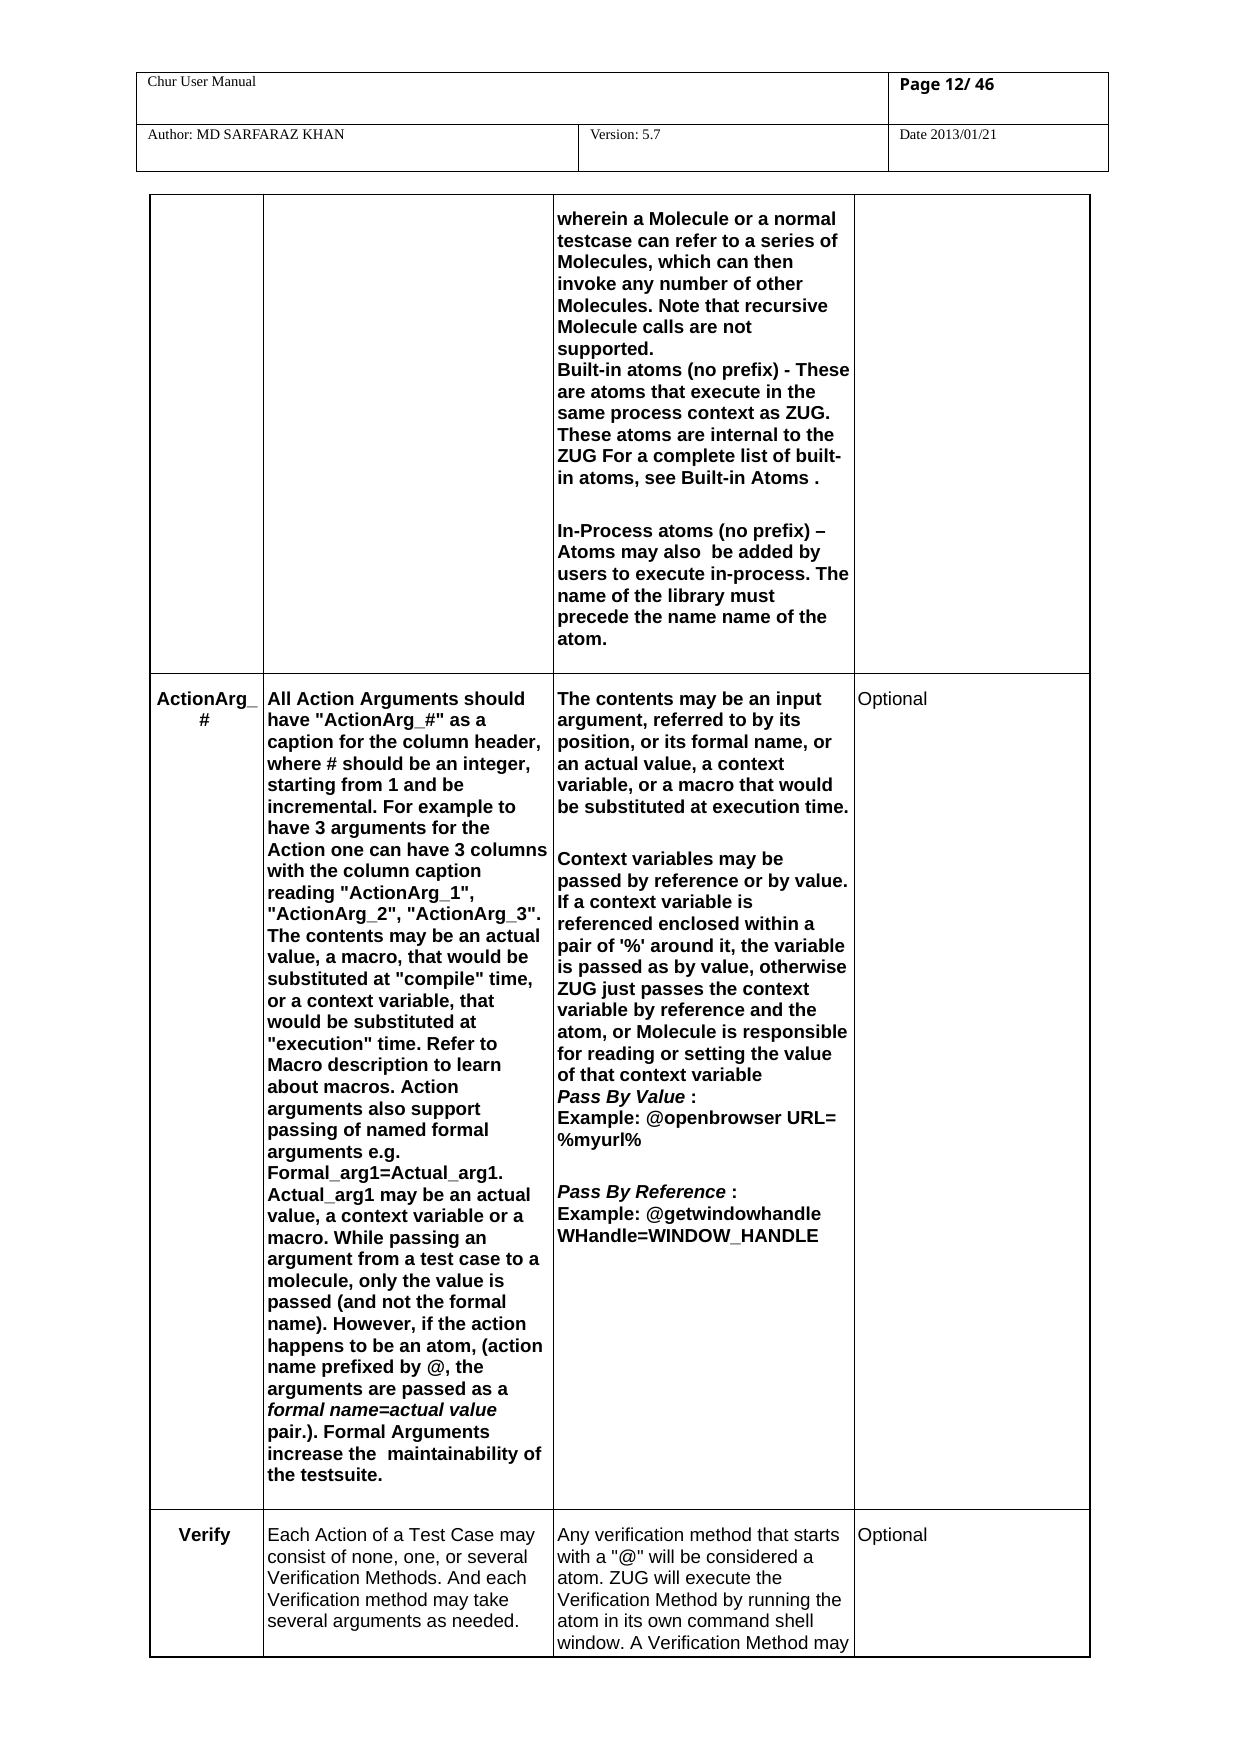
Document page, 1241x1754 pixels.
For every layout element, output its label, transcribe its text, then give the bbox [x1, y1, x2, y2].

table_cell Optional [855, 1510, 1089, 1656]
table_cell Each Action of a Test Case may consist of none, one, or several Verification Methods. And each Verification method may take several arguments as needed. [264, 1510, 553, 1656]
table_cell Optional [855, 674, 1089, 1509]
table_cell [855, 195, 1089, 673]
table_cell ActionArg_# [151, 674, 263, 1509]
table_cell Verify [151, 1510, 263, 1656]
table_cell - wherein a Molecule or a normal testcase can refer to a series of Molecules, which can then invoke any number of other Molecules. Note that recursive Molecule calls are not supported. Built-in atoms (no prefix) - These are atoms that execute in the same process context as ZUG. These atoms are internal to the ZUG For a complete list of built-in atoms, see Built-in Atoms . In-Process atoms (no prefix) – Atoms may also be added by users to execute in-process. The name of the library must precede the name name of the atom. [554, 195, 854, 673]
table_cell All Action Arguments should have "ActionArg_#" as a caption for the column header, where # should be an integer, starting from 1 and be incremental. For example to have 3 arguments for the Action one can have 3 columns with the column caption reading "ActionArg_1", "ActionArg_2", "ActionArg_3". The contents may be an actual value, a macro, that would be substituted at "compile" time, or a context variable, that would be substituted at "execution" time. Refer to Macro description to learn about macros. Action arguments also support passing of named formal arguments e.g. Formal_arg1=Actual_arg1. Actual_arg1 may be an actual value, a context variable or a macro. While passing an argument from a test case to a molecule, only the value is passed (and not the formal name). However, if the action happens to be an atom, (action name prefixed by @, the arguments are passed as a formal name=actual value pair.). Formal Arguments increase the maintainability of the testsuite. [264, 674, 553, 1509]
table_cell [151, 195, 263, 673]
table_cell The contents may be an input argument, referred to by its position, or its formal name, or an actual value, a context variable, or a macro that would be substituted at execution time. Context variables may be passed by reference or by value. If a context variable is referenced enclosed within a pair of '%' around it, the variable is passed as by value, otherwise ZUG just passes the context variable by reference and the atom, or Molecule is responsible for reading or setting the value of that context variable Pass By Value : Example: @openbrowser URL=%myurl% Pass By Reference : Example: @getwindowhandle WHandle=WINDOW_HANDLE [554, 674, 854, 1509]
table_cell [264, 195, 553, 673]
table_cell Any verification method that starts with a "@" will be considered a atom. ZUG will execute the Verification Method by running the atom in its own command shell window. A Verification Method may [554, 1510, 854, 1656]
